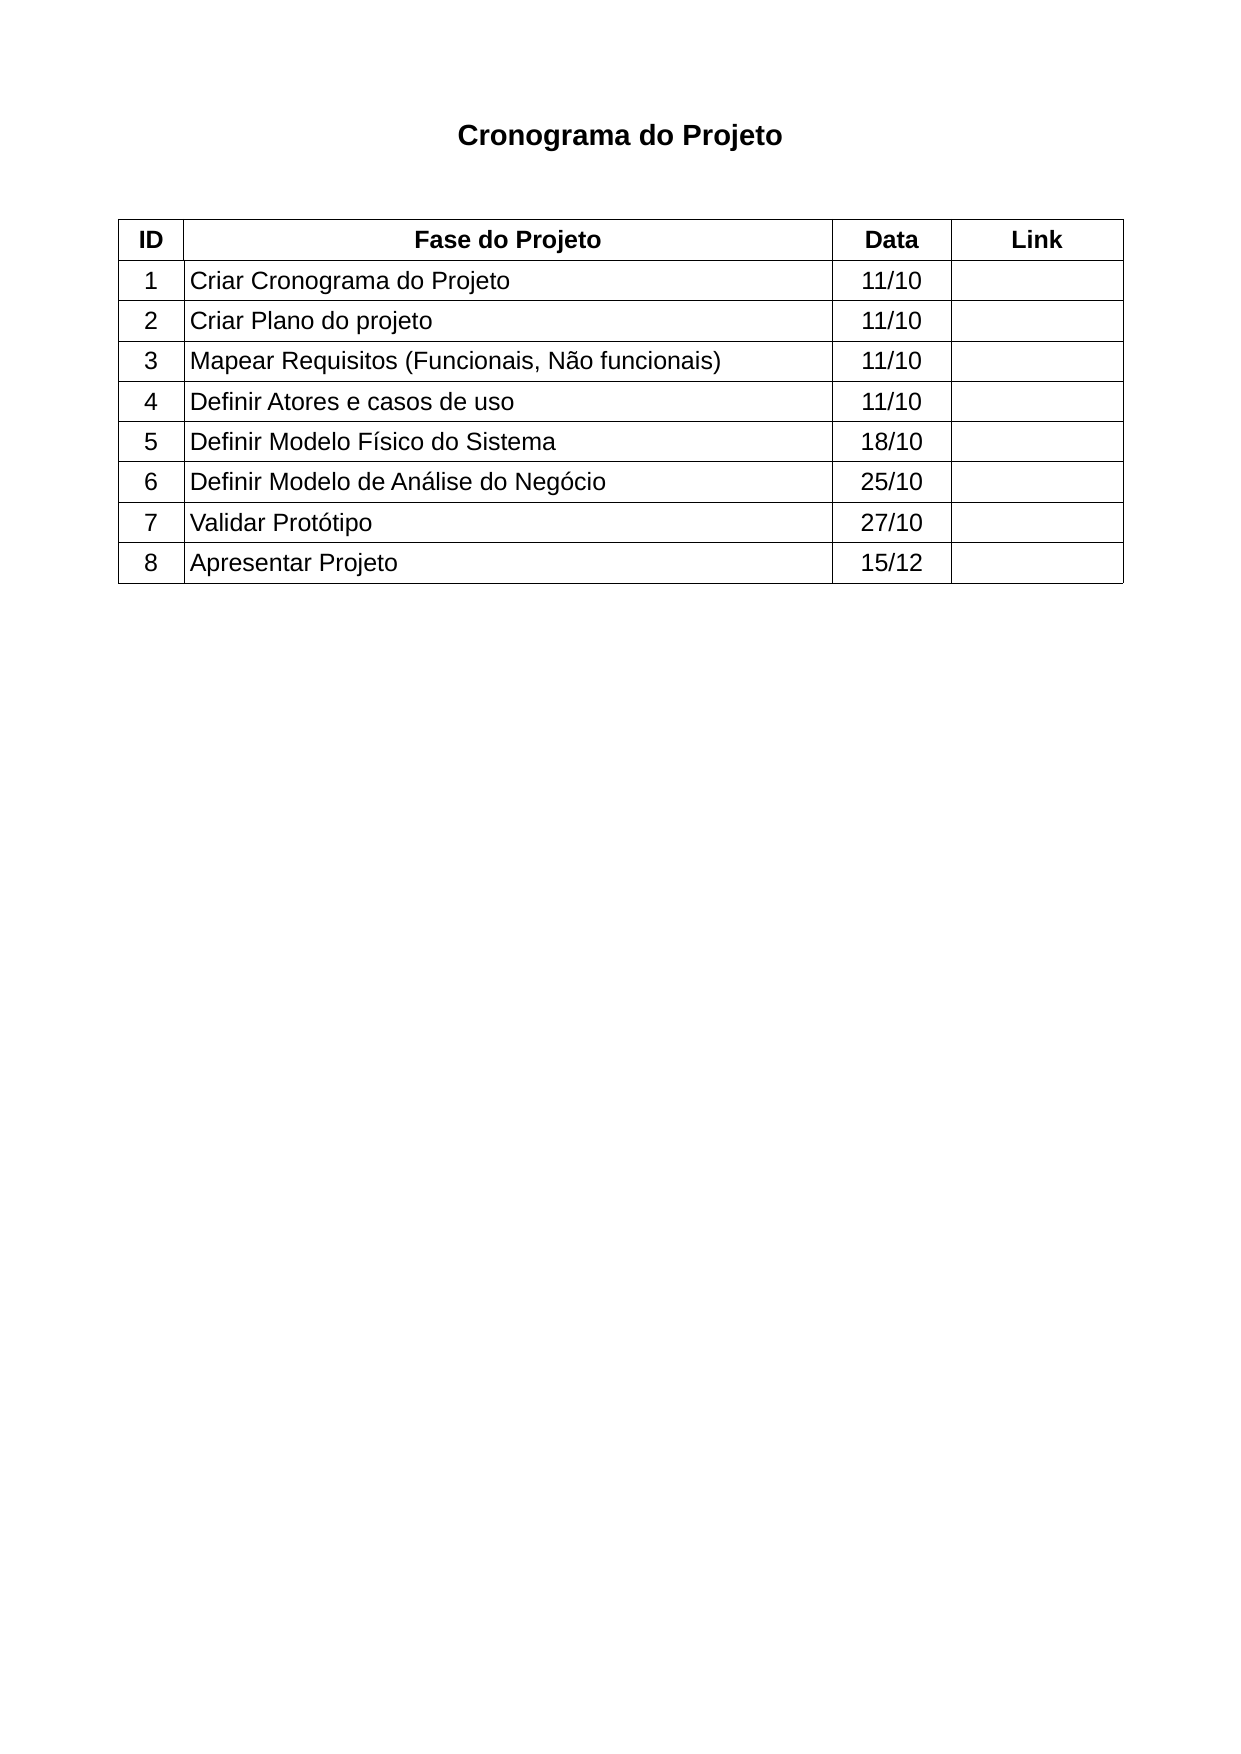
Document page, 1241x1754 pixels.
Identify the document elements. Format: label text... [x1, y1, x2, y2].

table_cell Apresentar Projeto [185, 543, 832, 582]
table_cell 8 [119, 543, 184, 582]
table_cell 4 [119, 382, 184, 421]
table_cell 11/10 [833, 342, 951, 381]
table_header Fase do Projeto [184, 220, 832, 259]
table_cell Criar Cronograma do Projeto [185, 261, 832, 300]
table_cell [952, 422, 1123, 461]
table_cell [952, 301, 1123, 341]
table_cell 5 [119, 422, 184, 461]
table_cell 2 [119, 301, 184, 341]
table_cell Definir Modelo Físico do Sistema [185, 422, 832, 461]
table_cell [952, 342, 1123, 381]
table_cell Definir Atores e casos de uso [185, 382, 832, 421]
table_cell [952, 462, 1123, 502]
table_cell 3 [119, 342, 184, 381]
table_cell 6 [119, 462, 184, 502]
table_cell [952, 261, 1123, 300]
table_cell 1 [119, 261, 184, 300]
table_cell 11/10 [833, 382, 951, 421]
table_cell 18/10 [833, 422, 951, 461]
table_cell Validar Protótipo [185, 503, 832, 542]
table_header Link [952, 220, 1123, 259]
table_header ID [119, 220, 183, 259]
table_cell [952, 382, 1123, 421]
table_cell Definir Modelo de Análise do Negócio [185, 462, 832, 502]
table_cell 27/10 [833, 503, 951, 542]
table_cell 15/12 [833, 543, 951, 582]
table_cell Mapear Requisitos (Funcionais, Não funcionais) [185, 342, 832, 381]
text Cronograma do Projeto [118, 118, 1122, 152]
table_cell [952, 503, 1123, 542]
table_header Data [833, 220, 951, 259]
table_cell 25/10 [833, 462, 951, 502]
table_cell 11/10 [833, 301, 951, 341]
table_cell [952, 543, 1123, 582]
table_cell 11/10 [833, 261, 951, 300]
table_cell Criar Plano do projeto [185, 301, 832, 341]
table_cell 7 [119, 503, 184, 542]
